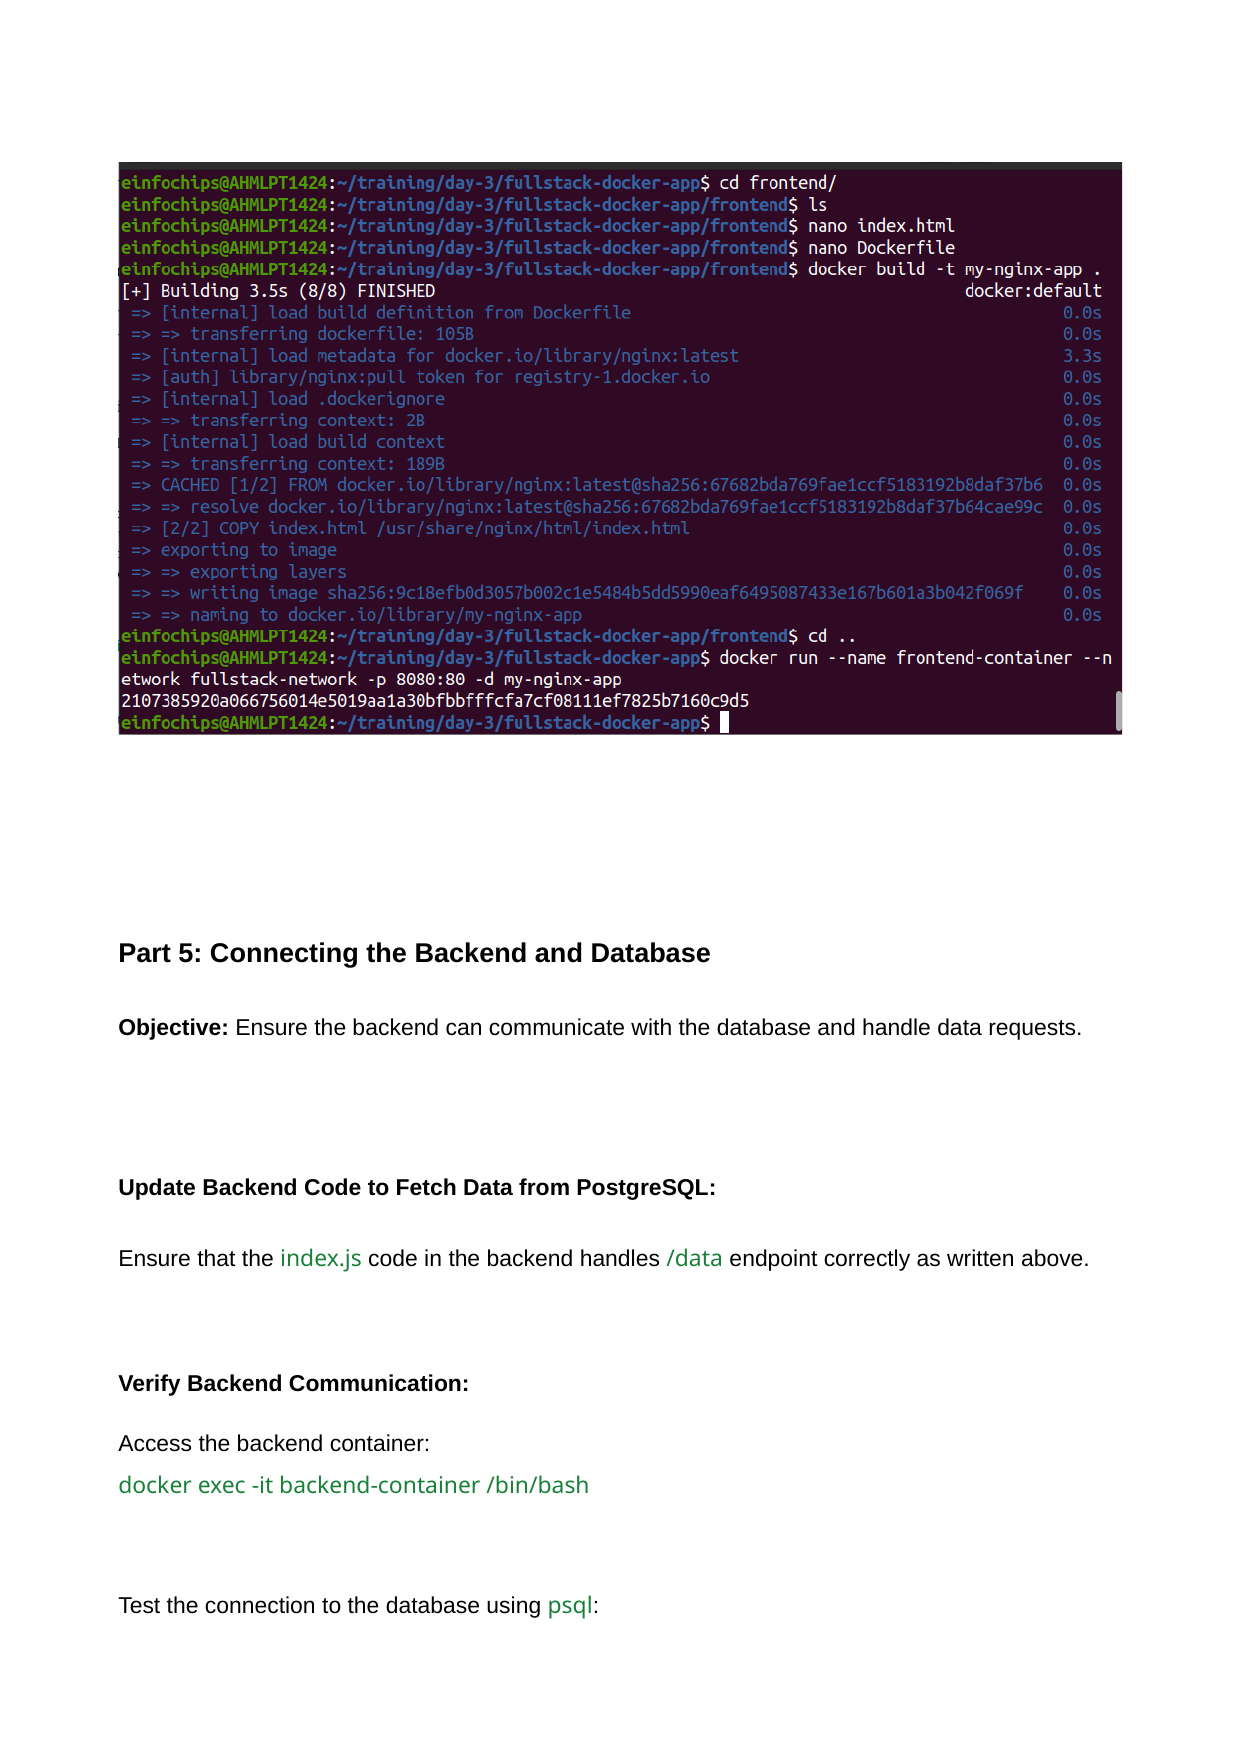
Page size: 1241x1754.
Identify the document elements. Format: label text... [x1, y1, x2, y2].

text Test the connection to the database using psql: [118, 1589, 1122, 1620]
text Verify Backend Communication: [118, 1370, 1122, 1397]
text Access the backend container: docker exec -it backend-container /bin/bash [118, 1430, 1122, 1500]
text Update Backend Code to Fetch Data from PostgreSQL: [118, 1174, 1122, 1200]
picture [118, 162, 1123, 735]
text Objective: Ensure the backend can communicate with the database and handle data requests. [118, 1012, 1122, 1041]
text Ensure that the index.js code in the backend handles /data endpoint correctly as written above. [118, 1242, 1122, 1273]
text Part 5: Connecting the Backend and Database [118, 901, 1122, 968]
